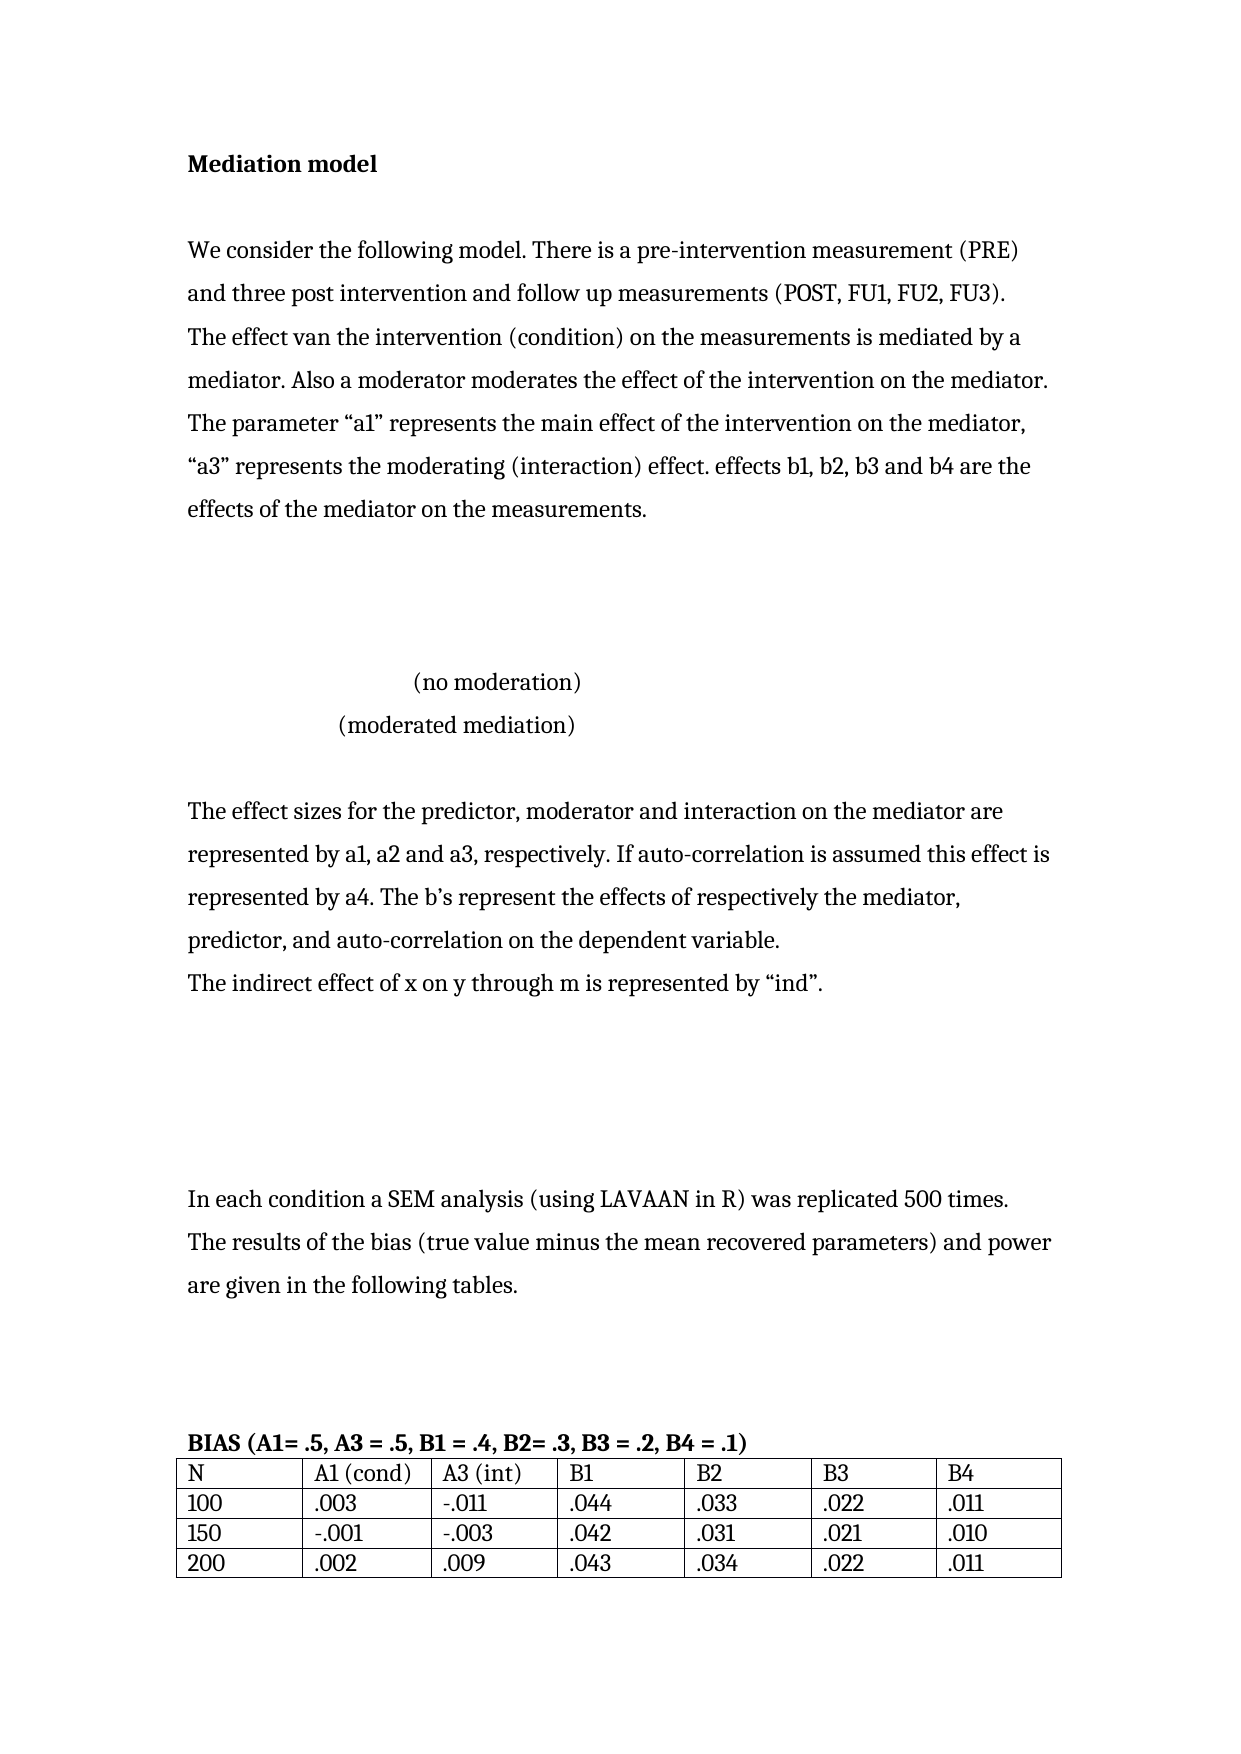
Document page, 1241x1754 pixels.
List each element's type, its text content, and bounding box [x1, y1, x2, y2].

text (no moderation) [247, 667, 1053, 696]
table_cell .044 [558, 1489, 684, 1518]
text (moderated mediation) [247, 711, 1053, 739]
text The effect sizes for the predictor, moderator and interaction on the mediator are represented by a1, a2 and a3, respectively. If auto-correlation is assumed this effect is represented by a4. The b’s represent the effects of respectively the mediator, predictor, and auto-correlation on the dependent variable. [187, 797, 1053, 955]
table_cell .043 [558, 1549, 684, 1577]
table_cell .011 [937, 1549, 1061, 1577]
table_header B4 [937, 1459, 1061, 1488]
table_cell .033 [685, 1489, 811, 1518]
table_header B2 [685, 1459, 811, 1488]
text BIAS (A1= .5, A3 = .5, B1 = .4, B2= .3, B3 = .2, B4 = .1) [187, 1429, 1053, 1458]
table_cell 100 [177, 1489, 302, 1518]
table_cell .010 [937, 1519, 1061, 1547]
text In each condition a SEM analysis (using LAVAAN in R) was replicated 500 times. The results of the bias (true value minus the mean recovered parameters) and power are given in the following tables. [187, 1185, 1053, 1300]
table_cell .021 [812, 1519, 936, 1547]
text The indirect effect of x on y through m is represented by “ind”. [187, 969, 1053, 998]
table_header A1 (cond) [303, 1459, 431, 1488]
text Mediation model [187, 150, 1053, 179]
table_cell .022 [812, 1489, 936, 1518]
table_cell -.001 [303, 1519, 431, 1547]
table_cell .011 [937, 1489, 1061, 1518]
table_cell .034 [685, 1549, 811, 1577]
table_header A3 (int) [432, 1459, 557, 1488]
table_cell -.003 [432, 1519, 557, 1547]
table_header B1 [558, 1459, 684, 1488]
table_cell .009 [432, 1549, 557, 1577]
table_cell .031 [685, 1519, 811, 1547]
table_cell 200 [177, 1549, 302, 1577]
table_cell -.011 [432, 1489, 557, 1518]
table_cell .042 [558, 1519, 684, 1547]
table_cell .003 [303, 1489, 431, 1518]
table_header B3 [812, 1459, 936, 1488]
table_header N [177, 1459, 302, 1488]
table_cell .022 [812, 1549, 936, 1577]
table_cell .002 [303, 1549, 431, 1577]
text We consider the following model. There is a pre-intervention measurement (PRE) and three post intervention and follow up measurements (POST, FU1, FU2, FU3). The effect van the intervention (condition) on the measurements is mediated by a mediator. Also a moderator moderates the effect of the intervention on the mediator. The parameter “a1” represents the main effect of the intervention on the mediator, “a3” represents the moderating (interaction) effect. effects b1, b2, b3 and b4 are the effects of the mediator on the measurements. [187, 236, 1053, 524]
table_cell 150 [177, 1519, 302, 1547]
